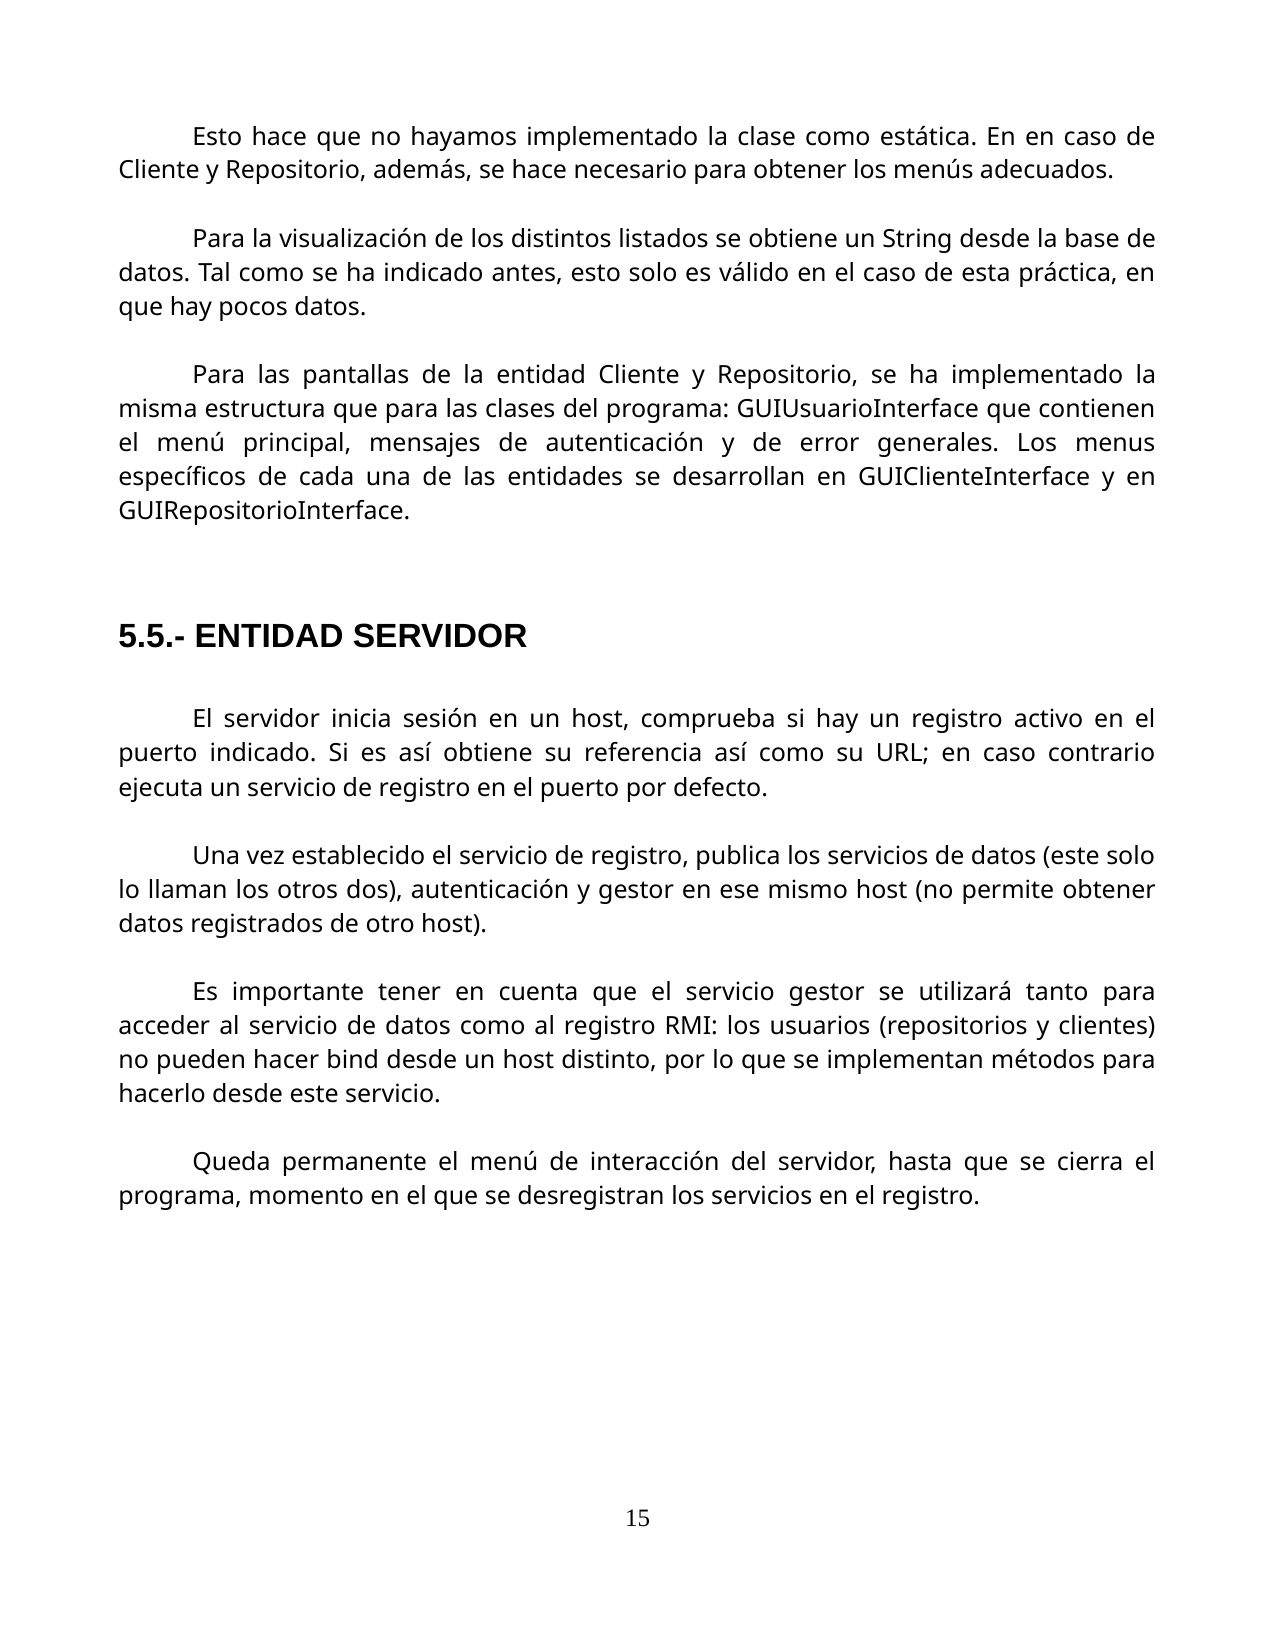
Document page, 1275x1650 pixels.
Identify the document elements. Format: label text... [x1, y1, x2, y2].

text Es importante tener en cuenta que el servicio gestor se utilizará tanto para acceder al servicio de datos como al registro RMI: los usuarios (repositorios y clientes) no pueden hacer bind desde un host distinto, por lo que se implementan métodos para hacerlo desde este servicio. [118, 973, 1157, 1110]
text Para las pantallas de la entidad Cliente y Repositorio, se ha implementado la misma estructura que para las clases del programa: GUIUsuarioInterface que contienen el menú principal, mensajes de autenticación y de error generales. Los menus específicos de cada una de las entidades se desarrollan en GUIClienteInterface y en GUIRepositorioInterface. [118, 357, 1157, 527]
text Queda permanente el menú de interacción del servidor, hasta que se cierra el programa, momento en el que se desregistran los servicios en el registro. [118, 1144, 1157, 1212]
text Una vez establecido el servicio de registro, publica los servicios de datos (este solo lo llaman los otros dos), autenticación y gestor en ese mismo host (no permite obtener datos registrados de otro host). [118, 837, 1157, 939]
text Para la visualización de los distintos listados se obtiene un String desde la base de datos. Tal como se ha indicado antes, esto solo es válido en el caso de esta práctica, en que hay pocos datos. [118, 220, 1157, 322]
text Esto hace que no hayamos implementado la clase como estática. En en caso de Cliente y Repositorio, además, se hace necesario para obtener los menús adecuados. [118, 118, 1157, 186]
subtitle 5.5.- ENTIDAD SERVIDOR [118, 616, 1157, 654]
text El servidor inicia sesión en un host, comprueba si hay un registro activo en el puerto indicado. Si es así obtiene su referencia así como su URL; en caso contrario ejecuta un servicio de registro en el puerto por defecto. [118, 701, 1157, 803]
